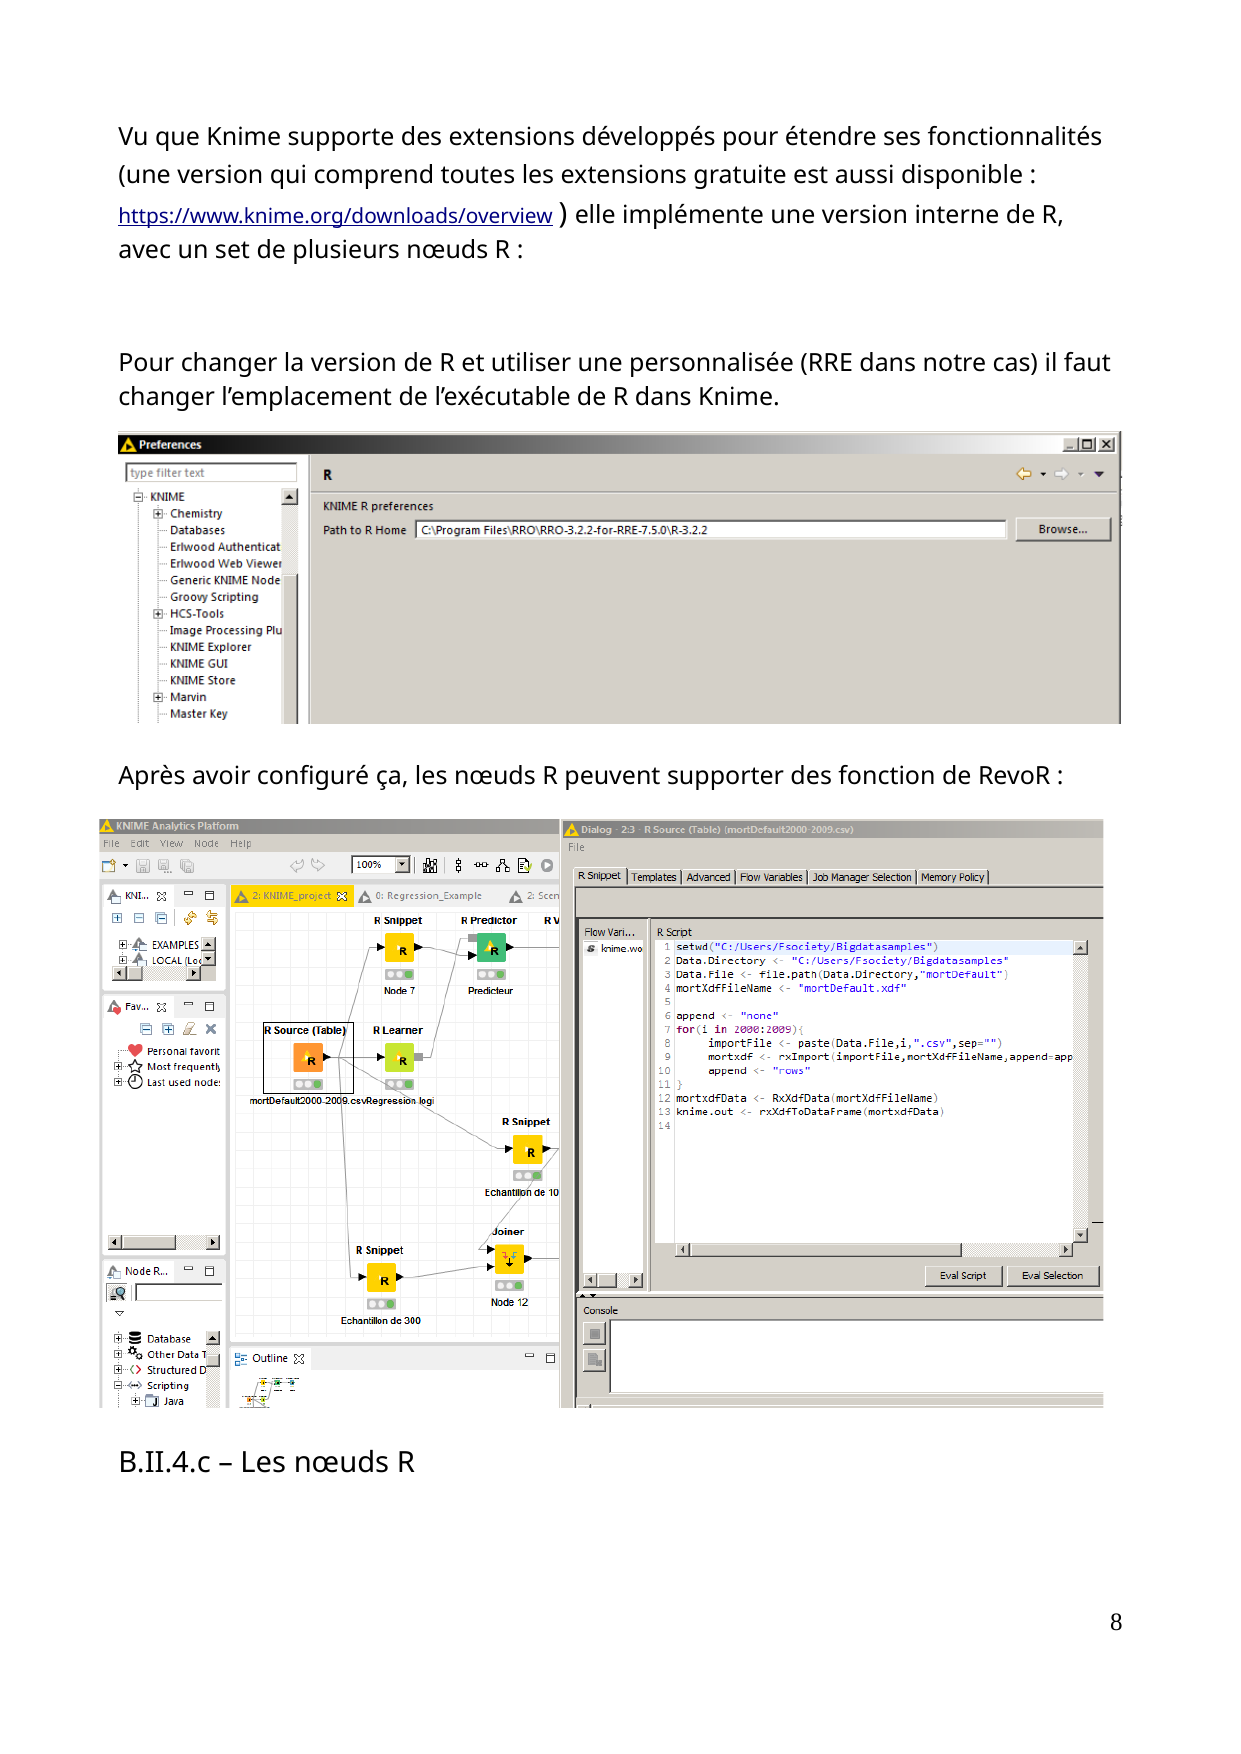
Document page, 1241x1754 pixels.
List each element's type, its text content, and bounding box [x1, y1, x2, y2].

text Pour changer la version de R et utiliser une personnalisée (RRE dans notre cas) il faut changer l’emplacement de l’exécutable de R dans Knime. [118, 345, 1122, 413]
text B.II.4.c – Les nœuds R [118, 1441, 1122, 1481]
picture [118, 431, 1123, 724]
picture [99, 819, 1104, 1408]
text Vu que Knime supporte des extensions développés pour étendre ses fonctionnalités (une version qui comprend toutes les extensions gratuite est aussi disponible : https://www.knime.org/downloads/overview ) elle implémente une version interne de R, avec un set de plusieurs nœuds R : [118, 118, 1122, 266]
text Après avoir configuré ça, les nœuds R peuvent supporter des fonction de RevoR : [118, 758, 1122, 792]
